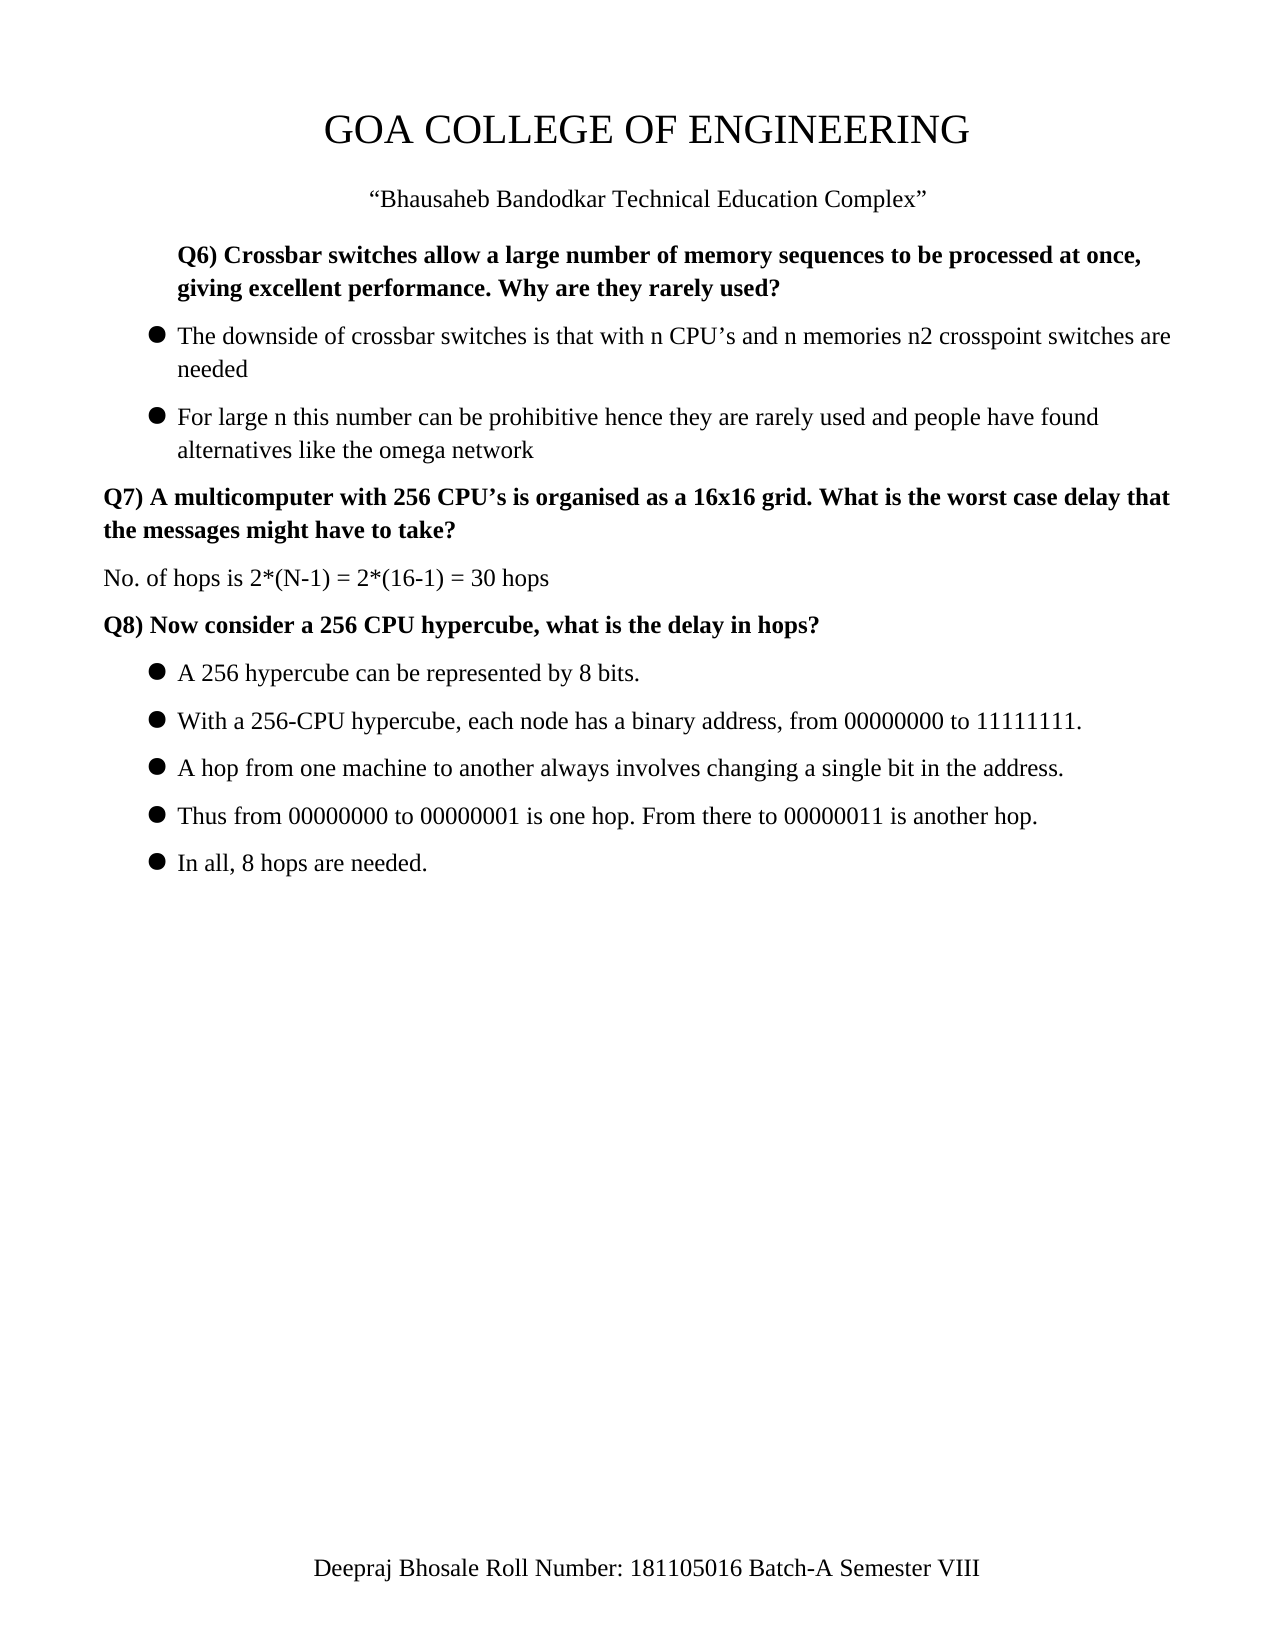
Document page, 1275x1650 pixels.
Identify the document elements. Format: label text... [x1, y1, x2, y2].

list For large n this number can be prohibitive hence they are rarely used and people have found alternatives like the omega network [147, 402, 1191, 463]
list Thus from 00000000 to 00000001 is one hop. From there to 00000011 is another hop. [147, 801, 1191, 830]
list In all, 8 hops are needed. [147, 848, 1191, 877]
text No. of hops is 2*(N-1) = 2*(16-1) = 30 hops [103, 563, 1191, 592]
list The downside of crossbar switches is that with n CPU’s and n memories n2 crosspoint switches are needed [147, 321, 1191, 383]
text Q8) Now consider a 256 CPU hypercube, what is the delay in hops? [103, 611, 1191, 639]
list A hop from one machine to another always involves changing a single bit in the address. [147, 753, 1191, 782]
text Q7) A multicomputer with 256 CPU’s is organised as a 16x16 grid. What is the worst case delay that the messages might have to take? [103, 482, 1191, 544]
list Q6) Crossbar switches allow a large number of memory sequences to be processed at once, giving excellent performance. Why are they rarely used? [147, 240, 1191, 302]
list A 256 hypercube can be represented by 8 bits. [147, 658, 1191, 687]
list With a 256-CPU hypercube, each node has a binary address, from 00000000 to 11111111. [147, 706, 1191, 734]
